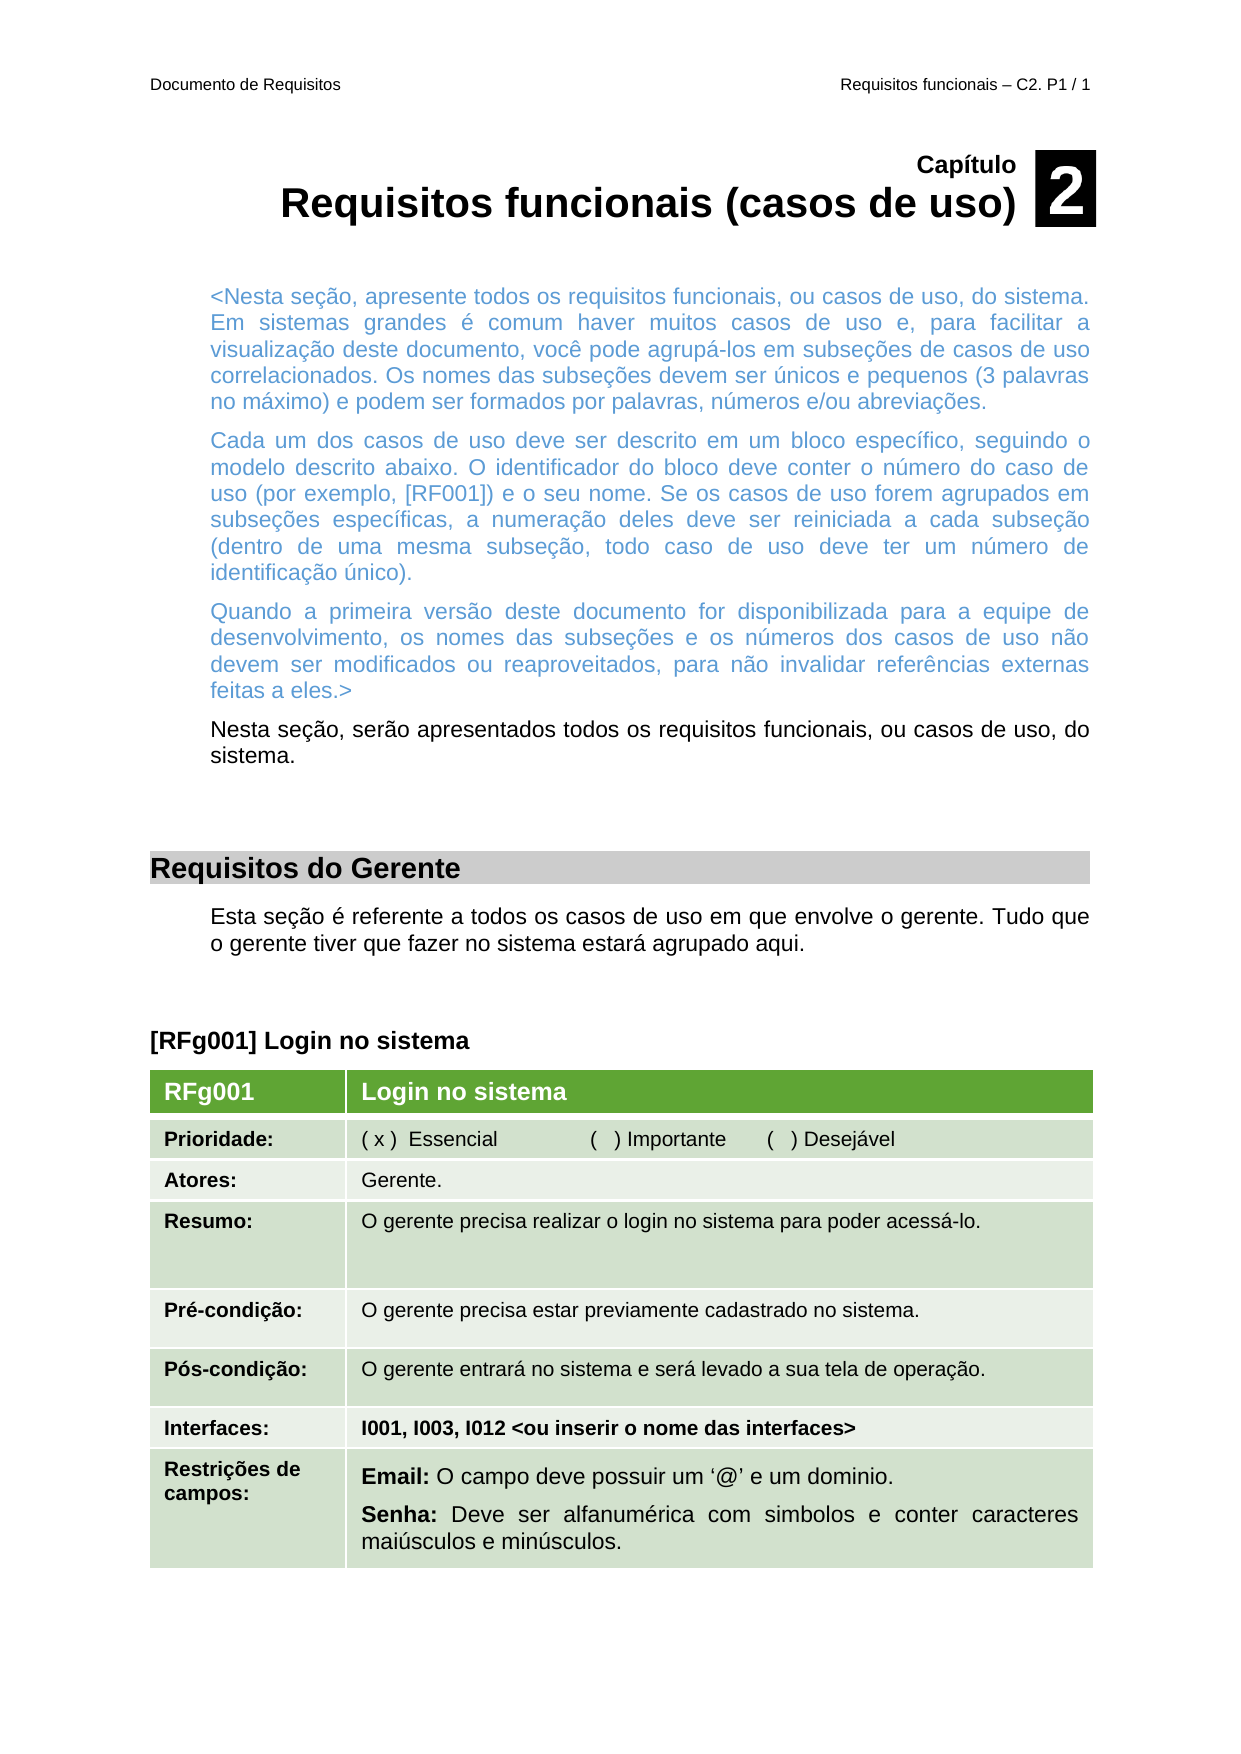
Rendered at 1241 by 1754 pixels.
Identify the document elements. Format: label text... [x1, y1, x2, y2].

text Nesta seção, serão apresentados todos os requisitos funcionais, ou casos de uso, do sistema. [210, 716, 1090, 768]
table_cell Restrições de campos: [150, 1449, 345, 1568]
table_cell Email: O campo deve possuir um ‘@’ e um dominio. Senha: Deve ser alfanumérica com simbolos e conter caracteres maiúsculos e minúsculos. [347, 1449, 1093, 1568]
table_cell Atores: [150, 1161, 345, 1199]
subtitle Requisitos funcionais (casos de uso) [150, 179, 1035, 227]
table_cell Prioridade: [150, 1120, 345, 1158]
table_cell O gerente precisa realizar o login no sistema para poder acessá-lo. [347, 1202, 1093, 1288]
table_cell Gerente. [347, 1161, 1093, 1199]
text Capítulo [210, 150, 1035, 179]
list [RFg001] Login no sistema [150, 1026, 1090, 1055]
subtitle Requisitos do Gerente [150, 851, 1090, 884]
table_header RFg001 [150, 1070, 345, 1113]
table_cell O gerente precisa estar previamente cadastrado no sistema. [347, 1290, 1093, 1347]
table_cell Pré-condição: [150, 1290, 345, 1347]
table_cell O gerente entrará no sistema e será levado a sua tela de operação. [347, 1349, 1093, 1406]
table_header Login no sistema [347, 1070, 1093, 1113]
table_cell Pós-condição: [150, 1349, 345, 1406]
text Quando a primeira versão deste documento for disponibilizada para a equipe de desenvolvimento, os nomes das subseções e os números dos casos de uso não devem ser modificados ou reaproveitados, para não invalidar referências externas feitas a eles.> [210, 598, 1090, 703]
table_cell Interfaces: [150, 1408, 345, 1447]
text Cada um dos casos de uso deve ser descrito em um bloco específico, seguindo o modelo descrito abaixo. O identificador do bloco deve conter o número do caso de uso (por exemplo, [RF001]) e o seu nome. Se os casos de uso forem agrupados em subseções específicas, a numeração deles deve ser reiniciada a cada subseção (dentro de uma mesma subseção, todo caso de uso deve ter um número de identificação único). [210, 427, 1090, 585]
text <Nesta seção, apresente todos os requisitos funcionais, ou casos de uso, do sistema. Em sistemas grandes é comum haver muitos casos de uso e, para facilitar a visualização deste documento, você pode agrupá-los em subseções de casos de uso correlacionados. Os nomes das subseções devem ser únicos e pequenos (3 palavras no máximo) e podem ser formados por palavras, números e/ou abreviações. [210, 283, 1090, 415]
table_cell I001, I003, I012 <ou inserir o nome das interfaces> [347, 1408, 1093, 1447]
table_cell ( x ) Essencial ( ) Importante ( ) Desejável [347, 1120, 1093, 1158]
text Esta seção é referente a todos os casos de uso em que envolve o gerente. Tudo que o gerente tiver que fazer no sistema estará agrupado aqui. [210, 903, 1090, 956]
table_cell Resumo: [150, 1202, 345, 1288]
